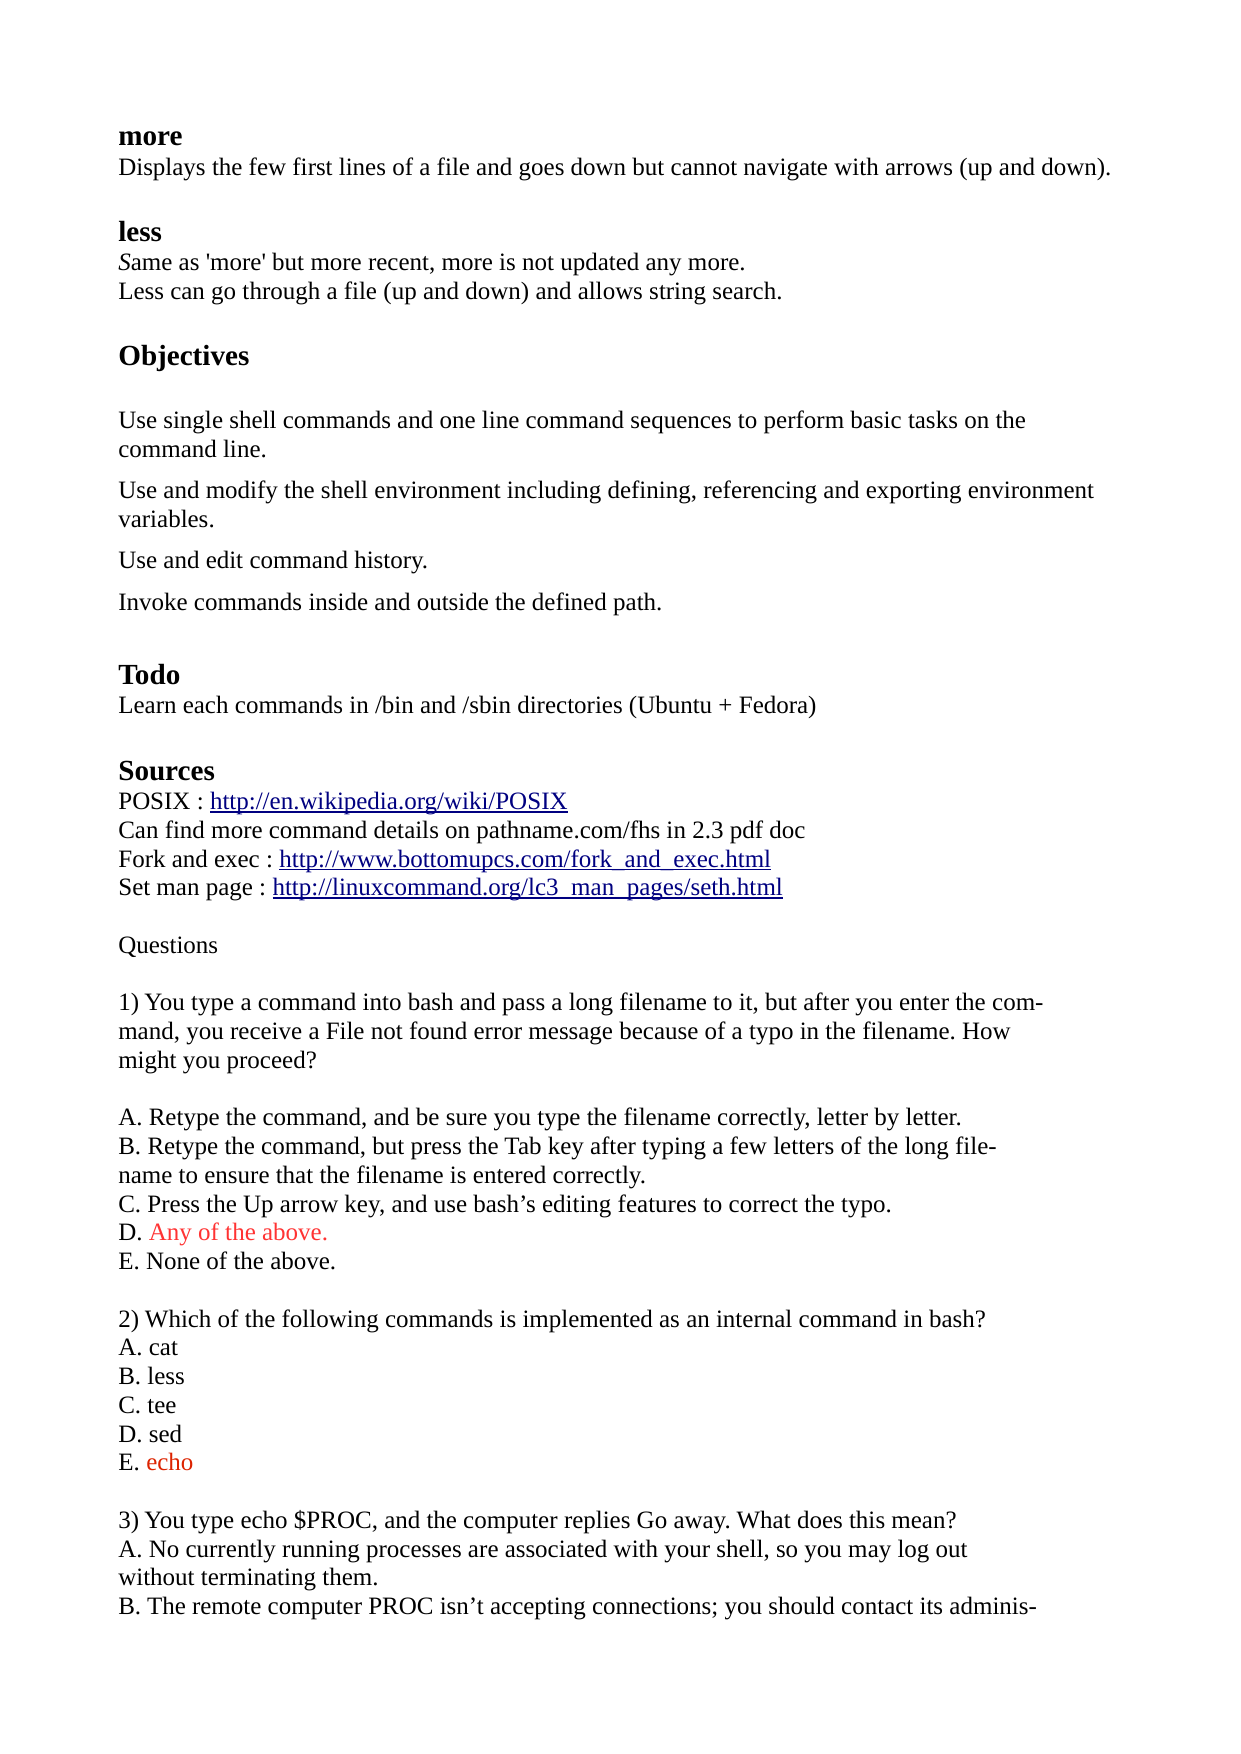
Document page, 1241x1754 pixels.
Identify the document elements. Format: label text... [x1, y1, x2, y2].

text Learn each commands in /bin and /sbin directories (Ubuntu + Fedora) Sources POSIX : http://en.wikipedia.org/wiki/POSIX Can find more command details on pathname.com/fhs in 2.3 pdf doc [118, 690, 1122, 844]
text Use and edit command history. [118, 546, 1122, 574]
text more [118, 118, 1122, 152]
text B. The remote computer PROC isn’t accepting connections; you should contact its adminis- [118, 1591, 1122, 1620]
text Objectives [118, 338, 1122, 372]
text Fork and exec : http://www.bottomupcs.com/fork_and_exec.html Set man page : http://linuxcommand.org/lc3_man_pages/seth.html Questions 1) You type a command into bash and pass a long filename to it, but after you enter the com- [118, 844, 1122, 1016]
text B. Retype the command, but press the Tab key after typing a few letters of the long file- [118, 1131, 1122, 1160]
text D. sed [118, 1419, 1122, 1447]
text mand, you receive a File not found error message because of a typo in the filename. How [118, 1016, 1122, 1045]
text B. less [118, 1361, 1122, 1390]
text might you proceed? A. Retype the command, and be sure you type the filename correctly, letter by letter. [118, 1045, 1122, 1131]
text Use single shell commands and one line command sequences to perform basic tasks on the command line. [118, 406, 1122, 463]
text name to ensure that the filename is entered correctly. [118, 1160, 1122, 1189]
text E. None of the above. 2) Which of the following commands is implemented as an internal command in bash? A. cat [118, 1246, 1122, 1361]
text less Same as 'more' but more recent, more is not updated any more. Less can go through a file (up and down) and allows string search. [118, 214, 1122, 305]
text without terminating them. [118, 1562, 1122, 1591]
text C. tee [118, 1390, 1122, 1419]
text Displays the few first lines of a file and goes down but cannot navigate with arrows (up and down). [118, 152, 1122, 180]
text Use and modify the shell environment including defining, referencing and exporting environment variables. [118, 476, 1122, 533]
text D. Any of the above. [118, 1217, 1122, 1246]
text E. echo 3) You type echo $PROC, and the computer replies Go away. What does this mean? A. No currently running processes are associated with your shell, so you may log out [118, 1447, 1122, 1562]
text Invoke commands inside and outside the defined path. [118, 587, 1122, 616]
text C. Press the Up arrow key, and use bash’s editing features to correct the typo. [118, 1189, 1122, 1217]
text Todo [118, 657, 1122, 690]
